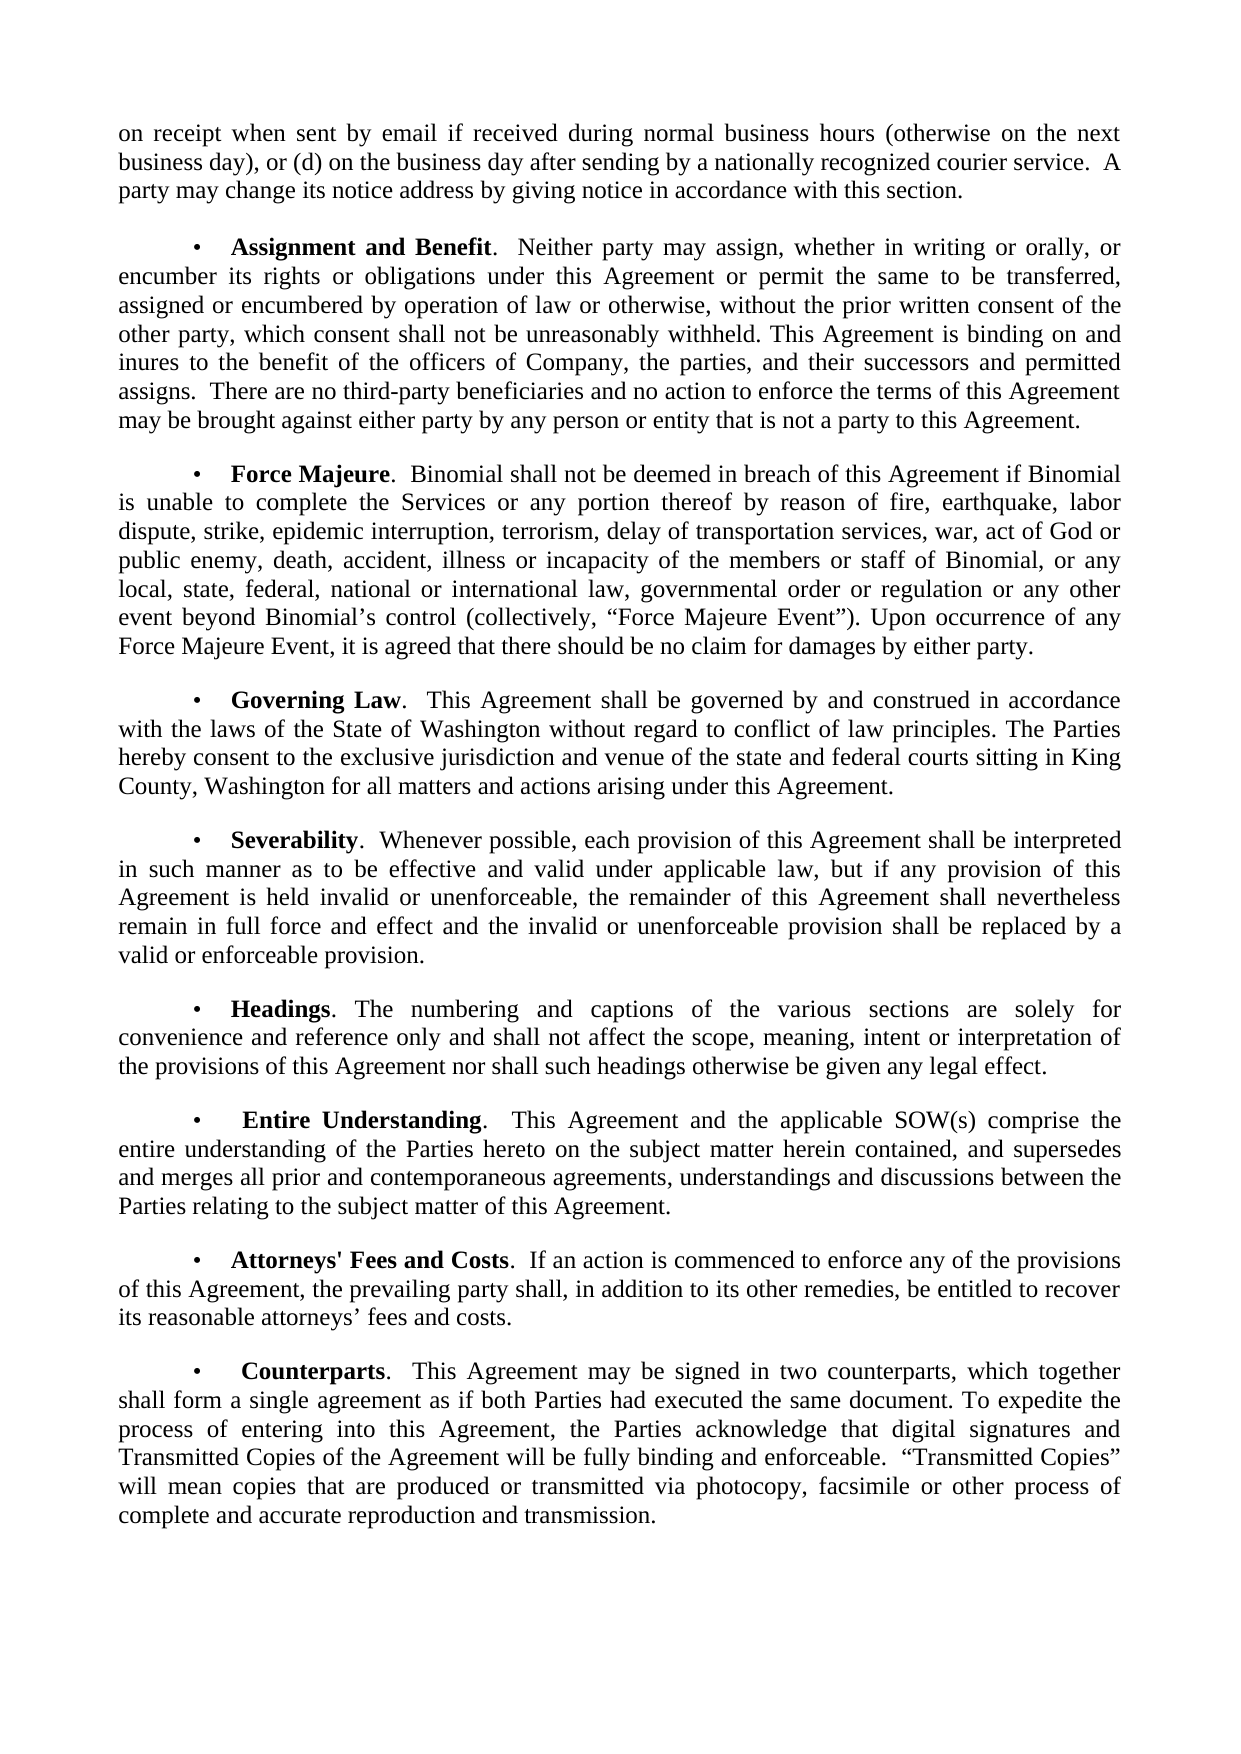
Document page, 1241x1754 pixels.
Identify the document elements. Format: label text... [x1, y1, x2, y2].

list Assignment and Benefit. Neither party may assign, whether in writing or orally, or encumber its rights or obligations under this Agreement or permit the same to be transferred, assigned or encumbered by operation of law or otherwise, without the prior written consent of the other party, which consent shall not be unreasonably withheld. This Agreement is binding on and inures to the benefit of the officers of Company, the parties, and their successors and permitted assigns. There are no third-party beneficiaries and no action to enforce the terms of this Agreement may be brought against either party by any person or entity that is not a party to this Agreement. [81, 232, 1122, 434]
list Attorneys' Fees and Costs. If an action is commenced to enforce any of the provisions of this Agreement, the prevailing party shall, in addition to its other remedies, be entitled to recover its reasonable attorneys’ fees and costs. [81, 1245, 1122, 1331]
list Counterparts. This Agreement may be signed in two counterparts, which together shall form a single agreement as if both Parties had executed the same document. To expedite the process of entering into this Agreement, the Parties acknowledge that digital signatures and Transmitted Copies of the Agreement will be fully binding and enforceable. “Transmitted Copies” will mean copies that are produced or transmitted via photocopy, facsimile or other process of complete and accurate reproduction and transmission. [81, 1356, 1122, 1529]
list Governing Law. This Agreement shall be governed by and construed in accordance with the laws of the State of Washington without regard to conflict of law principles. The Parties hereby consent to the exclusive jurisdiction and venue of the state and federal courts sitting in King County, Washington for all matters and actions arising under this Agreement. [81, 685, 1122, 800]
text on receipt when sent by email if received during normal business hours (otherwise on the next business day), or (d) on the business day after sending by a nationally recognized courier service. A party may change its notice address by giving notice in accordance with this section. [118, 118, 1122, 204]
list Entire Understanding. This Agreement and the applicable SOW(s) comprise the entire understanding of the Parties hereto on the subject matter herein contained, and supersedes and merges all prior and contemporaneous agreements, understandings and discussions between the Parties relating to the subject matter of this Agreement. [81, 1105, 1122, 1220]
list Force Majeure. Binomial shall not be deemed in breach of this Agreement if Binomial is unable to complete the Services or any portion thereof by reason of fire, earthquake, labor dispute, strike, epidemic interruption, terrorism, delay of transportation services, war, act of God or public enemy, death, accident, illness or incapacity of the members or staff of Binomial, or any local, state, federal, national or international law, governmental order or regulation or any other event beyond Binomial’s control (collectively, “Force Majeure Event”). Upon occurrence of any Force Majeure Event, it is agreed that there should be no claim for damages by either party. [81, 459, 1122, 660]
list Severability. Whenever possible, each provision of this Agreement shall be interpreted in such manner as to be effective and valid under applicable law, but if any provision of this Agreement is held invalid or unenforceable, the remainder of this Agreement shall nevertheless remain in full force and effect and the invalid or unenforceable provision shall be replaced by a valid or enforceable provision. [81, 825, 1122, 969]
list Headings. The numbering and captions of the various sections are solely for convenience and reference only and shall not affect the scope, meaning, intent or interpretation of the provisions of this Agreement nor shall such headings otherwise be given any legal effect. [81, 994, 1122, 1080]
